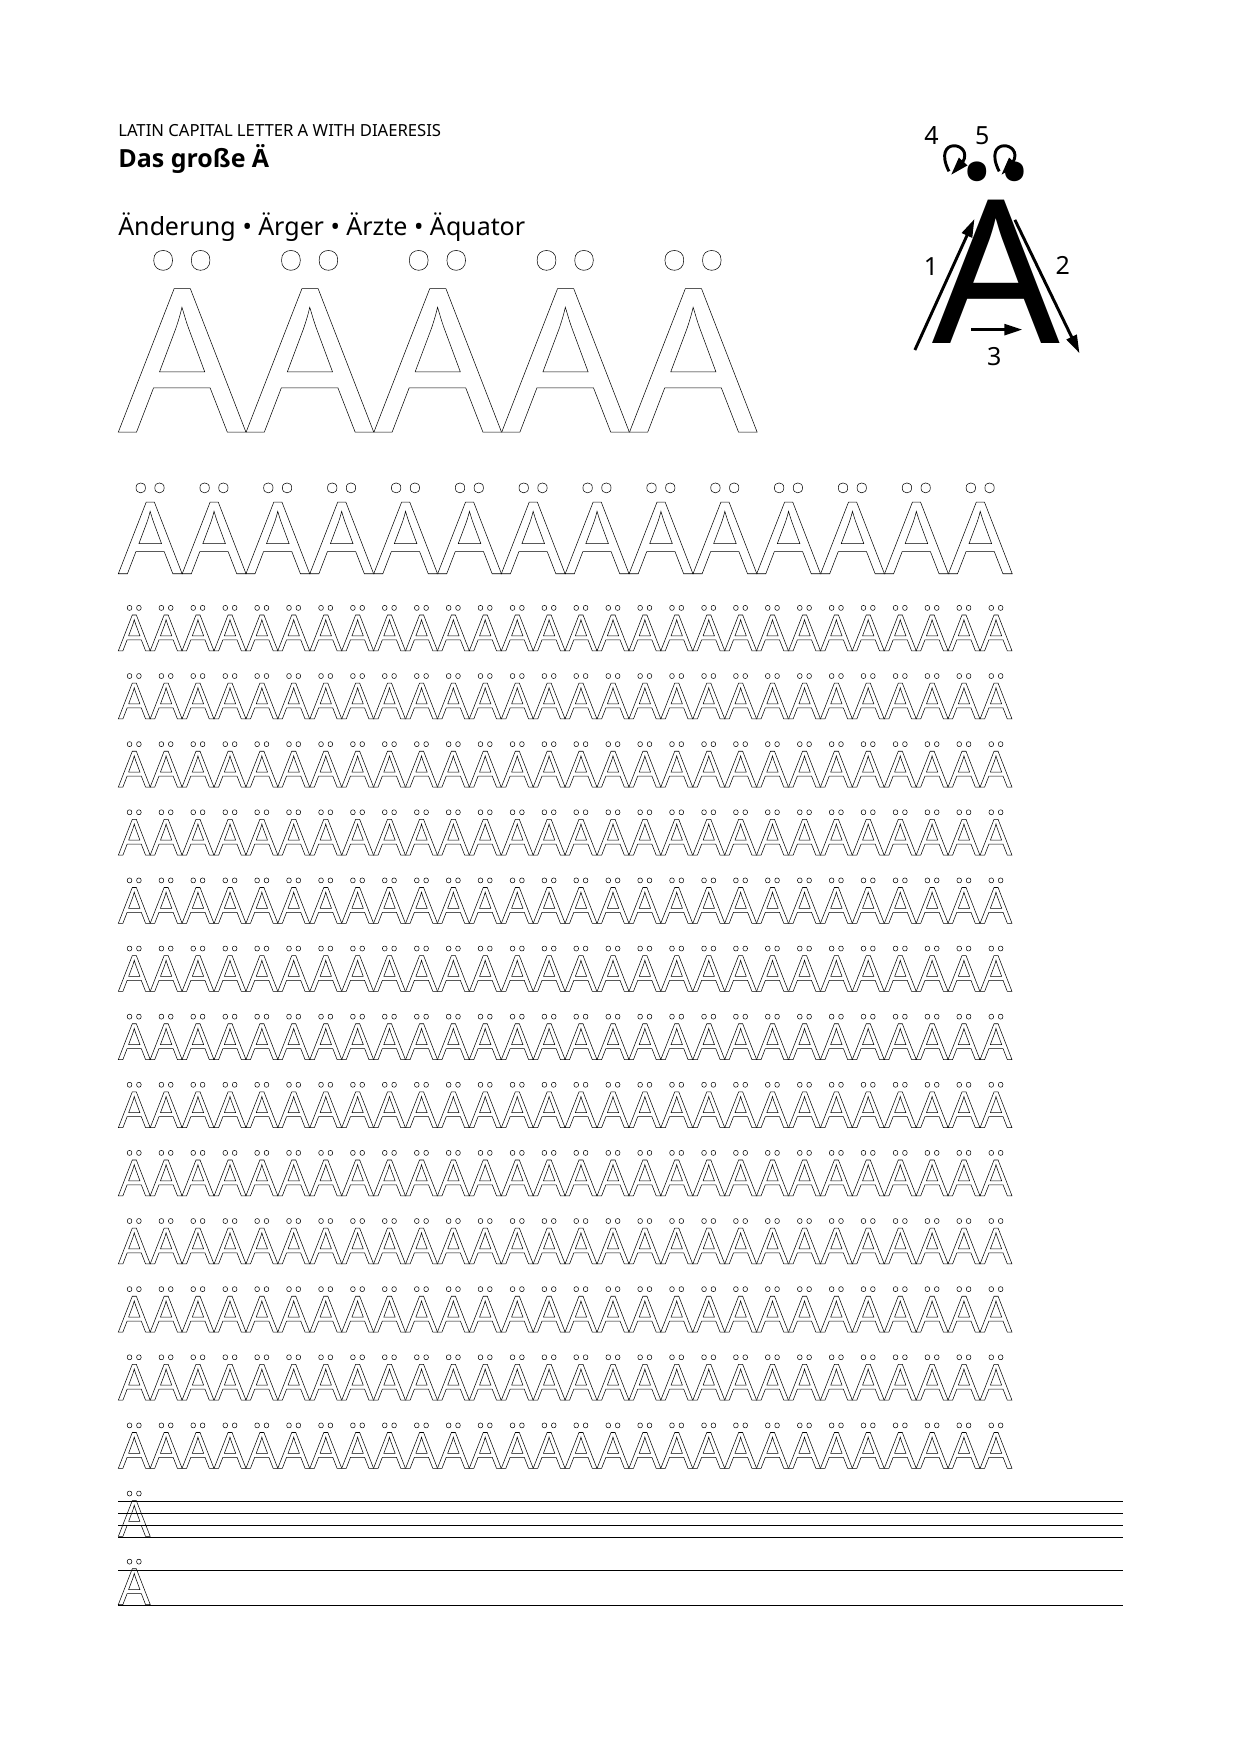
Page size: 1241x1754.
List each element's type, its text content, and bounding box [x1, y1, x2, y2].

text Ä [118, 1502, 131, 1513]
text ÄÄÄÄÄÄÄÄÄÄÄÄÄÄÄÄÄÄÄÄÄÄÄÄÄÄÄÄ [118, 1142, 1122, 1211]
text ÄÄÄÄÄÄÄÄÄÄÄÄÄÄÄÄÄÄÄÄÄÄÄÄÄÄÄÄ [118, 1415, 1122, 1483]
text ÄÄÄÄÄÄÄÄÄÄÄÄÄÄÄÄÄÄÄÄÄÄÄÄÄÄÄÄ [118, 666, 1122, 734]
text ÄÄÄÄÄÄÄÄÄÄÄÄÄÄÄÄÄÄÄÄÄÄÄÄÄÄÄÄ [118, 1211, 1122, 1279]
text Ä [118, 1538, 1122, 1551]
text Ä [138, 1502, 1122, 1513]
text Ä [118, 1551, 1122, 1570]
text Ä [130, 1577, 139, 1589]
text Ä [147, 1526, 1122, 1537]
text Änderung • Ärger • Ärzte • Äquator [118, 209, 984, 243]
text Ä [130, 1514, 139, 1521]
text ÄÄÄÄÄÄÄÄÄÄÄÄÄÄÄÄÄÄÄÄÄÄÄÄÄÄÄÄ [118, 1074, 1122, 1142]
text ÄÄÄÄÄÄÄÄÄÄÄÄÄÄÄÄÄÄÄÄÄÄÄÄÄÄÄÄ [118, 938, 1122, 1006]
text Ä [118, 1606, 1122, 1619]
text Ä [118, 1571, 130, 1602]
text Das große Ä [118, 141, 1122, 175]
text LATIN CAPITAL LETTER A WITH DIAERESIS [118, 118, 1122, 141]
text ÄÄÄÄÄÄÄÄÄÄÄÄÄÄÄÄÄÄÄÄÄÄÄÄÄÄÄÄ [118, 1279, 1122, 1347]
text Ä [118, 1483, 1122, 1501]
text ÄÄÄÄÄ [118, 243, 1122, 479]
text ÄÄÄÄÄÄÄÄÄÄÄÄÄÄÄÄÄÄÄÄÄÄÄÄÄÄÄÄ [118, 597, 1122, 666]
text ÄÄÄÄÄÄÄÄÄÄÄÄÄÄÄÄÄÄÄÄÄÄÄÄÄÄÄÄ [118, 1006, 1122, 1074]
text ÄÄÄÄÄÄÄÄÄÄÄÄÄÄÄÄÄÄÄÄÄÄÄÄÄÄÄÄ [118, 802, 1122, 870]
text ÄÄÄÄÄÄÄÄÄÄÄÄÄÄÄÄÄÄÄÄÄÄÄÄÄÄÄÄ [118, 870, 1122, 938]
text Ä [124, 1526, 145, 1537]
text ÄÄÄÄÄÄÄÄÄÄÄÄÄÄ [118, 479, 1122, 597]
text ÄÄÄÄÄÄÄÄÄÄÄÄÄÄÄÄÄÄÄÄÄÄÄÄÄÄÄÄ [118, 734, 1122, 802]
text Ä [118, 1514, 126, 1525]
text Ä [138, 1571, 1122, 1605]
text Ä [143, 1514, 1122, 1525]
text [1008, 209, 1122, 243]
text Ä [124, 1594, 145, 1605]
text ÄÄÄÄÄÄÄÄÄÄÄÄÄÄÄÄÄÄÄÄÄÄÄÄÄÄÄÄ [118, 1347, 1122, 1415]
